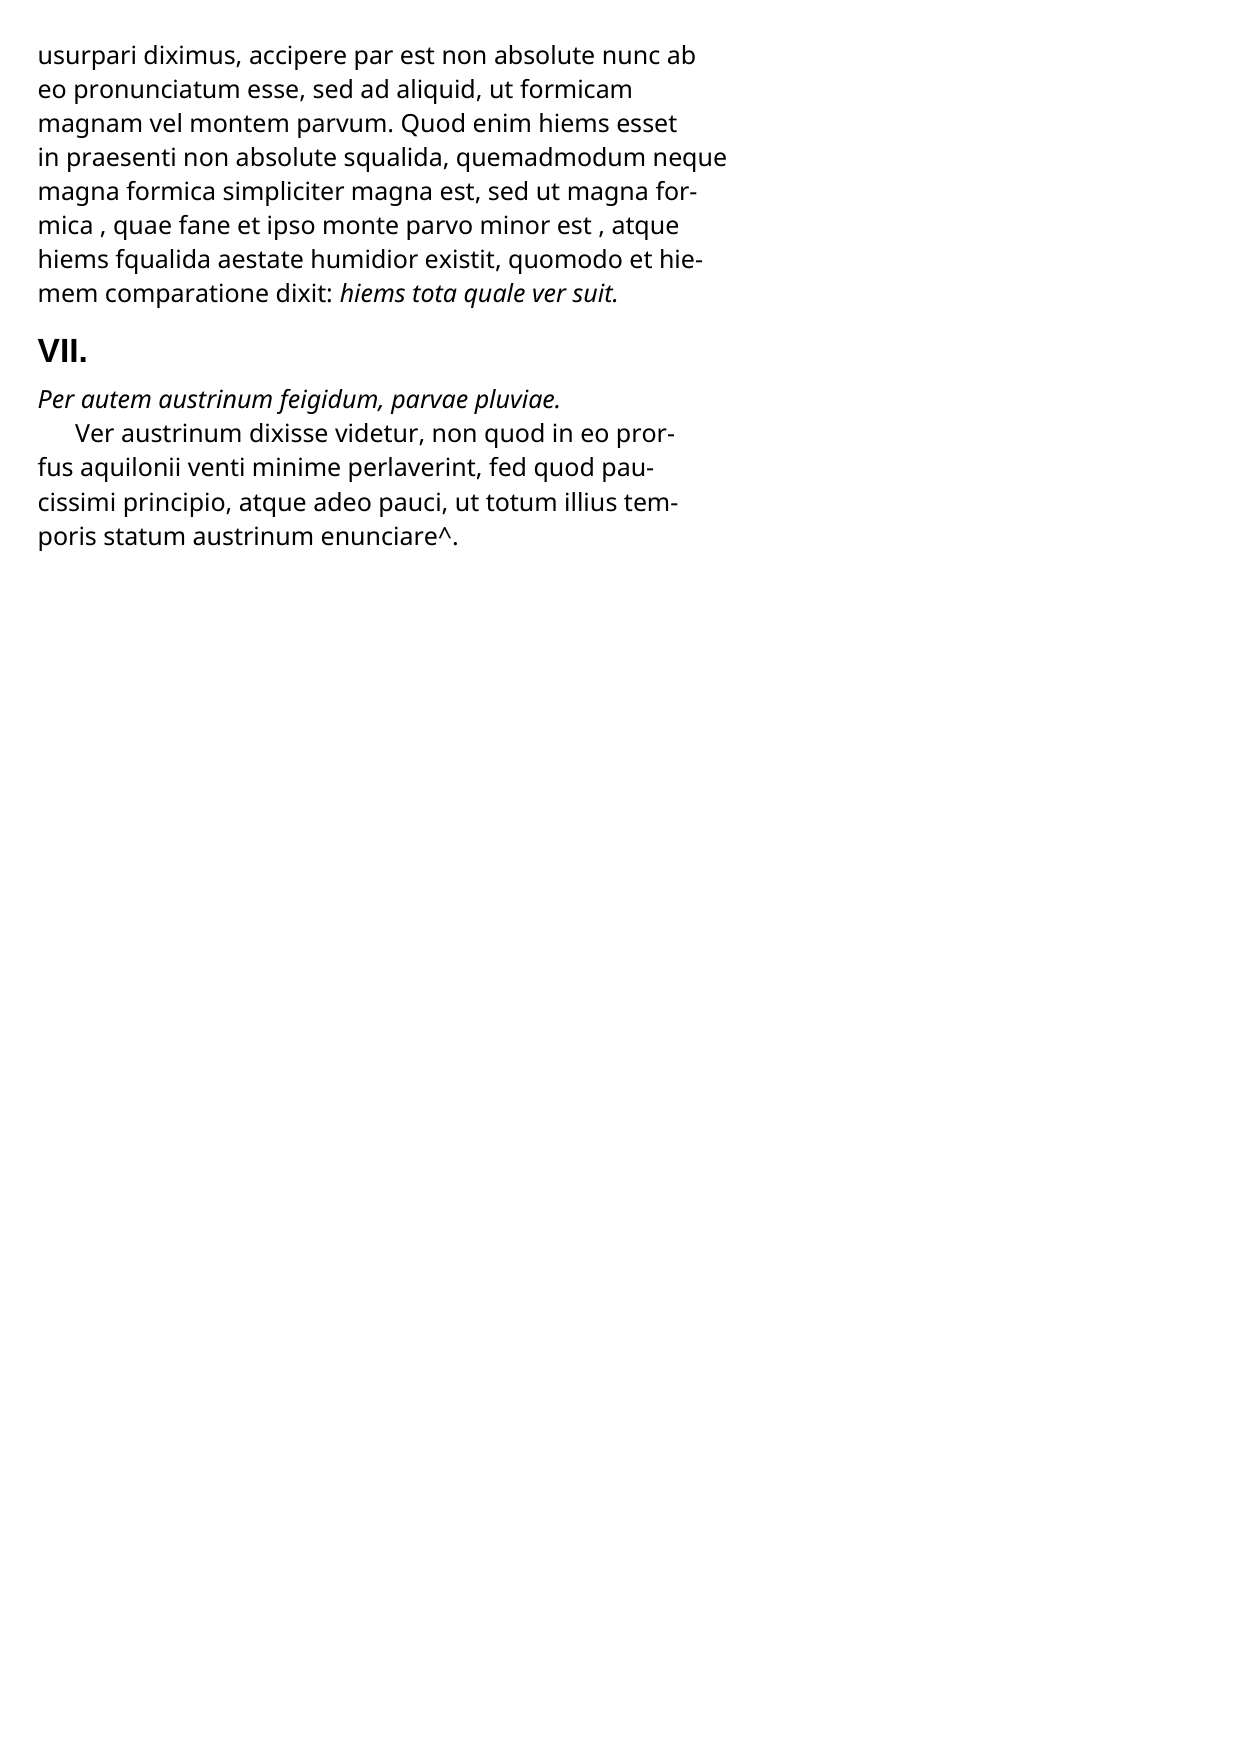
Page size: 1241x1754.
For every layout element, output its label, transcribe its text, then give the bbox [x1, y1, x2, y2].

text usurpari diximus, accipere par est non absolute nunc ab eo pronunciatum esse, sed ad aliquid, ut formicam magnam vel montem parvum. Quod enim hiems esset in praesenti non absolute squalida, quemadmodum neque magna formica simpliciter magna est, sed ut magna for- mica , quae fane et ipso monte parvo minor est , atque hiems fqualida aestate humidior existit, quomodo et hie- mem comparatione dixit: hiems tota quale ver suit. [37, 37, 1203, 310]
text Per autem austrinum feigidum, parvae pluviae. [37, 382, 1203, 416]
subtitle VII. [37, 331, 1203, 369]
text Ver austrinum dixisse videtur, non quod in eo pror- fus aquilonii venti minime perlaverint, fed quod pau- cissimi principio, atque adeo pauci, ut totum illius tem- poris statum austrinum enunciare^. [37, 416, 1203, 552]
